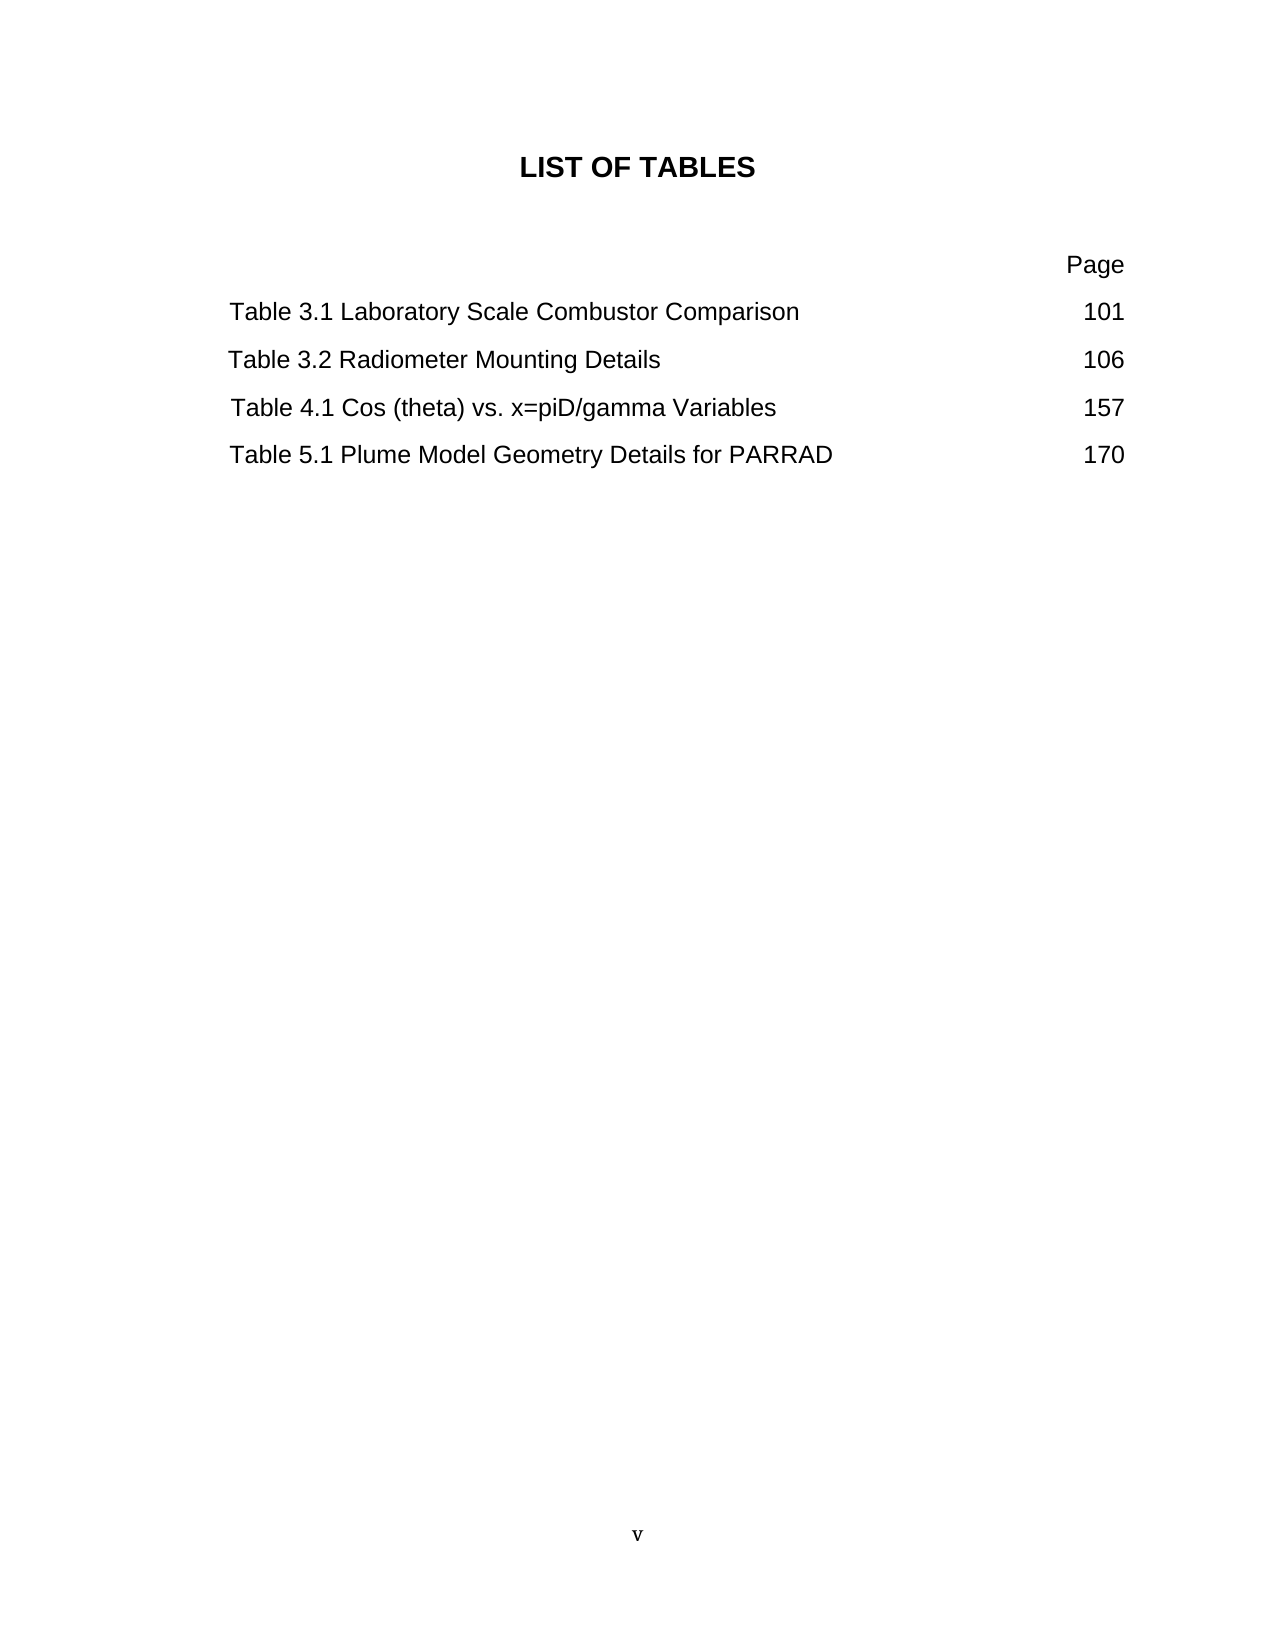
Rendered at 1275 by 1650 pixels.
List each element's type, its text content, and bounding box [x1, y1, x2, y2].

text Table 4.1 Cos (theta) vs. x=piD/gamma Variables 157 [150, 393, 1125, 422]
text Page [150, 250, 1125, 278]
text Table 3.1 Laboratory Scale Combustor Comparison 101 [150, 297, 1125, 326]
text Table 3.2 Radiometer Mounting Details 106 [150, 345, 1125, 374]
text LIST OF TABLES [150, 150, 1125, 183]
text Table 5.1 Plume Model Geometry Details for PARRAD 170 [150, 441, 1125, 469]
